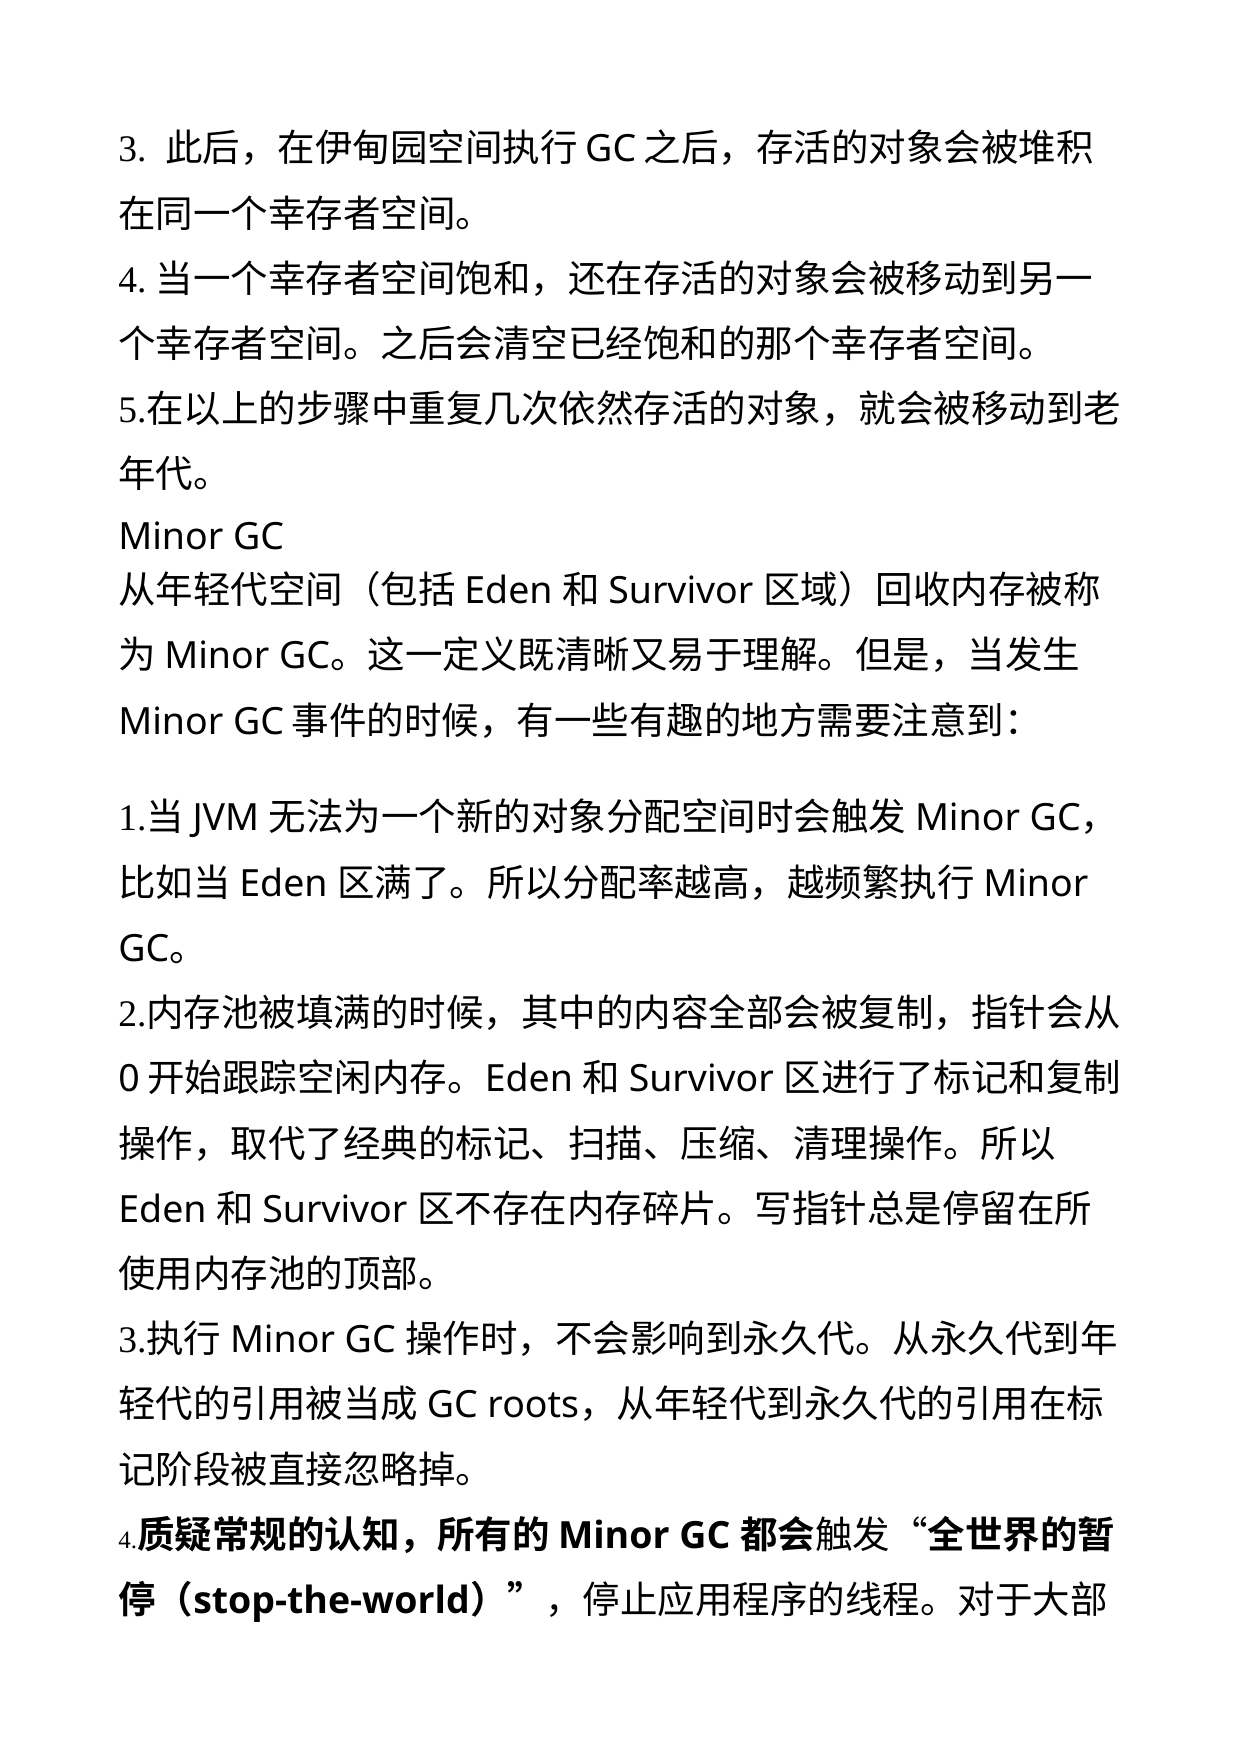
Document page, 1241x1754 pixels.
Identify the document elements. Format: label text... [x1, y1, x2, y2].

list 当一个幸存者空间饱和，还在存活的对象会被移动到另一个幸存者空间。之后会清空已经饱和的那个幸存者空间。 [118, 248, 1122, 368]
list 此后，在伊甸园空间执行GC之后，存活的对象会被堆积在同一个幸存者空间。 [118, 118, 1122, 238]
text 从年轻代空间（包括 Eden 和 Survivor 区域）回收内存被称为 Minor GC。这一定义既清晰又易于理解。但是，当发生Minor GC事件的时候，有一些有趣的地方需要注意到： [118, 560, 1122, 745]
list 内存池被填满的时候，其中的内容全部会被复制，指针会从0开始跟踪空闲内存。Eden 和 Survivor 区进行了标记和复制操作，取代了经典的标记、扫描、压缩、清理操作。所以 Eden 和 Survivor 区不存在内存碎片。写指针总是停留在所使用内存池的顶部。 [118, 983, 1122, 1298]
subtitle Minor GC [118, 509, 1122, 560]
list 当 JVM 无法为一个新的对象分配空间时会触发 Minor GC，比如当 Eden 区满了。所以分配率越高，越频繁执行 Minor GC。 [118, 787, 1122, 972]
list 在以上的步骤中重复几次依然存活的对象，就会被移动到老年代。 [118, 379, 1122, 498]
list 质疑常规的认知，所有的 Minor GC 都会触发“全世界的暂停（stop-the-world）”，停止应用程序的线程。对于大部 [118, 1505, 1122, 1624]
list 执行 Minor GC 操作时，不会影响到永久代。从永久代到年轻代的引用被当成 GC roots，从年轻代到永久代的引用在标记阶段被直接忽略掉。 [118, 1309, 1122, 1494]
